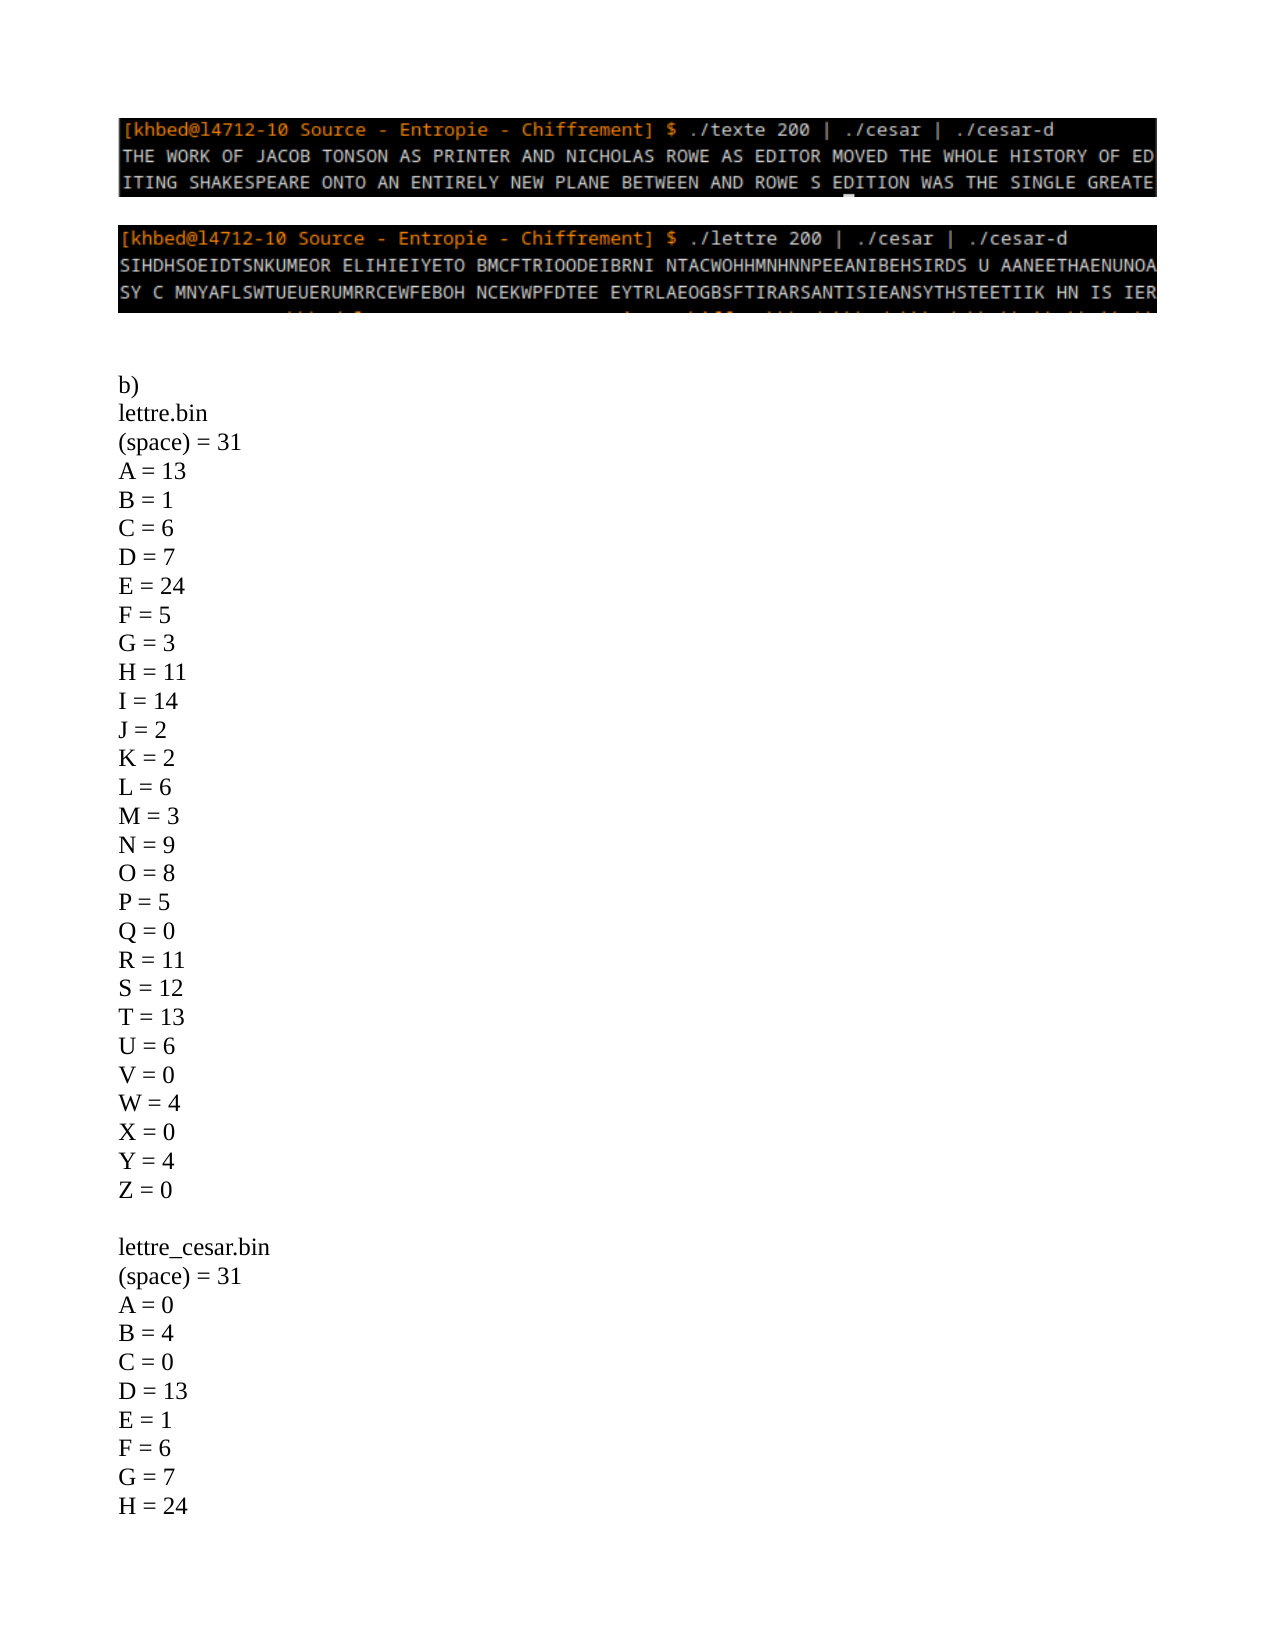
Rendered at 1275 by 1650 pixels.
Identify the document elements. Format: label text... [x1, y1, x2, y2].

text X = 0 [118, 1117, 1157, 1146]
text G = 7 [118, 1462, 1157, 1491]
text L = 6 [118, 772, 1157, 801]
text C = 6 [118, 513, 1157, 542]
text H = 24 [118, 1491, 1157, 1520]
text N = 9 [118, 830, 1157, 858]
text E = 24 [118, 571, 1157, 600]
text V = 0 [118, 1060, 1157, 1088]
text E = 1 [118, 1405, 1157, 1433]
text lettre.bin [118, 398, 1157, 427]
text M = 3 [118, 801, 1157, 830]
text I = 14 [118, 686, 1157, 715]
text Z = 0 [118, 1175, 1157, 1203]
text P = 5 [118, 887, 1157, 916]
text lettre_cesar.bin [118, 1232, 1157, 1261]
text D = 7 [118, 542, 1157, 571]
text A = 0 [118, 1290, 1157, 1318]
text B = 4 [118, 1318, 1157, 1347]
text (space) = 31 [118, 427, 1157, 456]
text H = 11 [118, 657, 1157, 686]
text U = 6 [118, 1031, 1157, 1060]
text (space) = 31 [118, 1261, 1157, 1290]
text O = 8 [118, 858, 1157, 887]
text G = 3 [118, 628, 1157, 657]
text F = 5 [118, 600, 1157, 628]
text T = 13 [118, 1002, 1157, 1031]
text b) [118, 370, 1157, 398]
text Y = 4 [118, 1146, 1157, 1175]
text B = 1 [118, 485, 1157, 513]
text A = 13 [118, 456, 1157, 485]
text D = 13 [118, 1376, 1157, 1405]
text K = 2 [118, 743, 1157, 772]
text F = 6 [118, 1433, 1157, 1462]
text W = 4 [118, 1088, 1157, 1117]
text Q = 0 [118, 916, 1157, 945]
text J = 2 [118, 715, 1157, 743]
text R = 11 [118, 945, 1157, 973]
text C = 0 [118, 1347, 1157, 1376]
text S = 12 [118, 973, 1157, 1002]
